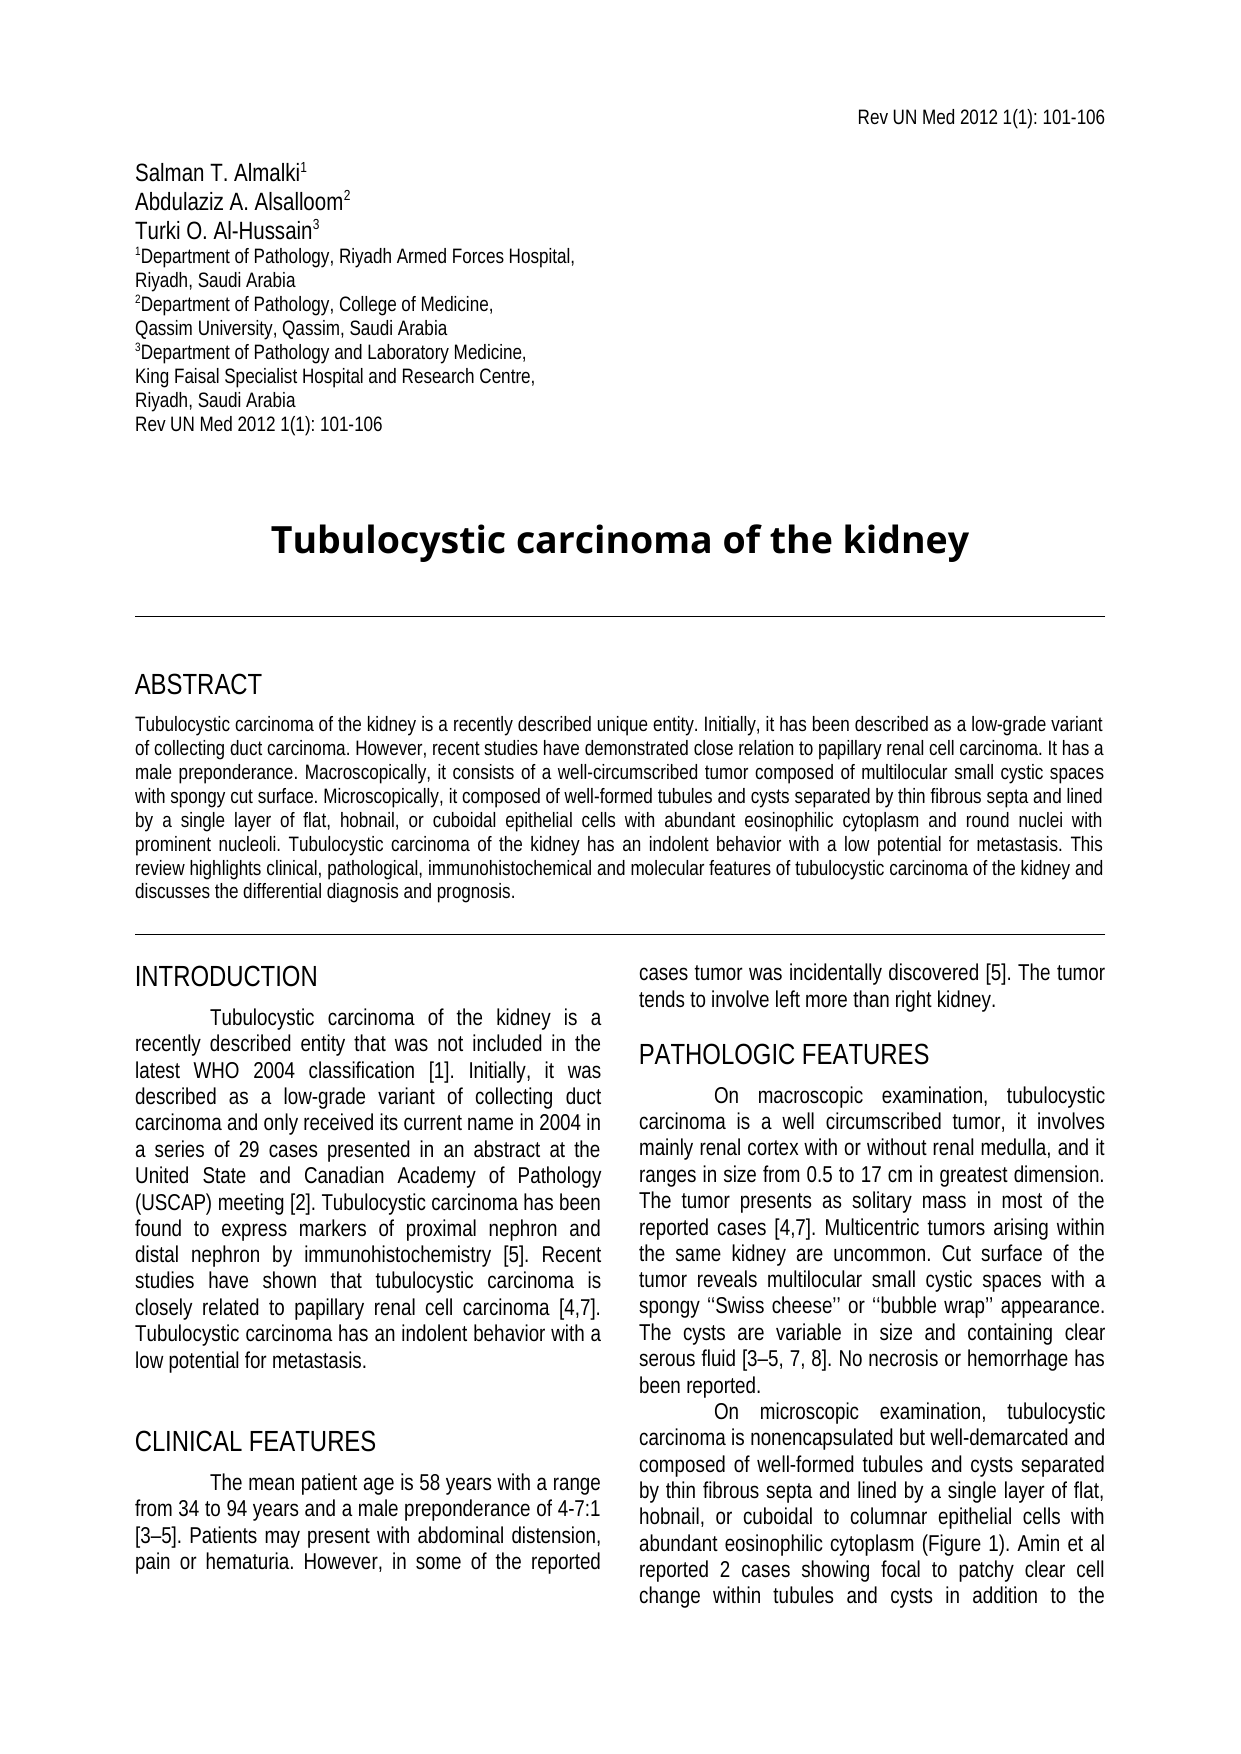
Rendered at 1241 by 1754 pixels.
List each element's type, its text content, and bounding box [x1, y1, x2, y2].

text Turki O. Al-Hussain3 [135, 216, 1105, 244]
subtitle Tubulocystic carcinoma of the kidney [135, 514, 1105, 565]
text Abdulaziz A. Alsalloom2 [135, 187, 1105, 216]
subtitle Pathologic features [639, 1037, 1105, 1070]
text On microscopic examination, tubulocystic carcinoma is nonencapsulated but well-demarcated and composed of well-formed tubules and cysts separated by thin fibrous septa and lined by a single layer of flat, hobnail, or cuboidal to columnar epithelial cells with abundant eosinophilic cytoplasm (Figure 1). Amin et al reported 2 cases showing focal to patchy clear cell change within tubules and cysts in addition to the [639, 1398, 1105, 1609]
text The mean patient age is 58 years with a range from 34 to 94 years and a male preponderance of 4-7:1 [3–5]. Patients may present with abdominal distension, pain or hematuria. However, in some of the reported [135, 1469, 601, 1574]
text 1Department of Pathology, Riyadh Armed Forces Hospital, [135, 244, 1105, 268]
text Riyadh, Saudi Arabia [135, 388, 1105, 412]
text Tubulocystic carcinoma of the kidney is a recently described entity that was not included in the latest WHO 2004 classification [1]. Initially, it was described as a low-grade variant of collecting duct carcinoma and only received its current name in 2004 in a series of 29 cases presented in an abstract at the United State and Canadian Academy of Pathology (USCAP) meeting [2]. Tubulocystic carcinoma has been found to express markers of proximal nephron and distal nephron by immunohistochemistry [5]. Recent studies have shown that tubulocystic carcinoma is closely related to papillary renal cell carcinoma [4,7]. Tubulocystic carcinoma has an indolent behavior with a low potential for metastasis. [135, 1004, 601, 1373]
subtitle IntRODUCTION [135, 959, 601, 993]
text Salman T. Almalki1 [135, 158, 1105, 187]
text Tubulocystic carcinoma of the kidney is a recently described unique entity. Initially, it has been described as a low-grade variant of collecting duct carcinoma. However, recent studies have demonstrated close relation to papillary renal cell carcinoma. It has a male preponderance. Macroscopically, it consists of a well-circumscribed tumor composed of multilocular small cystic spaces with spongy cut surface. Microscopically, it composed of well-formed tubules and cysts separated by thin fibrous septa and lined by a single layer of flat, hobnail, or cuboidal epithelial cells with abundant eosinophilic cytoplasm and round nuclei with prominent nucleoli. Tubulocystic carcinoma of the kidney has an indolent behavior with a low potential for metastasis. This review highlights clinical, pathological, immunohistochemical and molecular features of tubulocystic carcinoma of the kidney and discusses the differential diagnosis and prognosis. [135, 712, 1105, 903]
subtitle ABSTRACT [135, 667, 1105, 701]
text Rev UN Med 2012 1(1): 101-106 [135, 412, 1105, 436]
text Qassim University, Qassim, Saudi Arabia [135, 316, 1105, 340]
text 2Department of Pathology, College of Medicine, [135, 292, 1105, 316]
text 3Department of Pathology and Laboratory Medicine, [135, 340, 1105, 364]
text On macroscopic examination, tubulocystic carcinoma is a well circumscribed tumor, it involves mainly renal cortex with or without renal medulla, and it ranges in size from 0.5 to 17 cm in greatest dimension. The tumor presents as solitary mass in most of the reported cases [4,7]. Multicentric tumors arising within the same kidney are uncommon. Cut surface of the tumor reveals multilocular small cystic spaces with a spongy ‘‘Swiss cheese’’ or ‘‘bubble wrap’’ appearance. The cysts are variable in size and containing clear serous fluid [3–5, 7, 8]. No necrosis or hemorrhage has been reported. [639, 1082, 1105, 1398]
text cases tumor was incidentally discovered [5]. The tumor tends to involve left more than right kidney. [639, 959, 1105, 1012]
text King Faisal Specialist Hospital and Research Centre, [135, 364, 1105, 388]
text Riyadh, Saudi Arabia [135, 268, 1105, 292]
subtitle Clinical features [135, 1424, 601, 1458]
